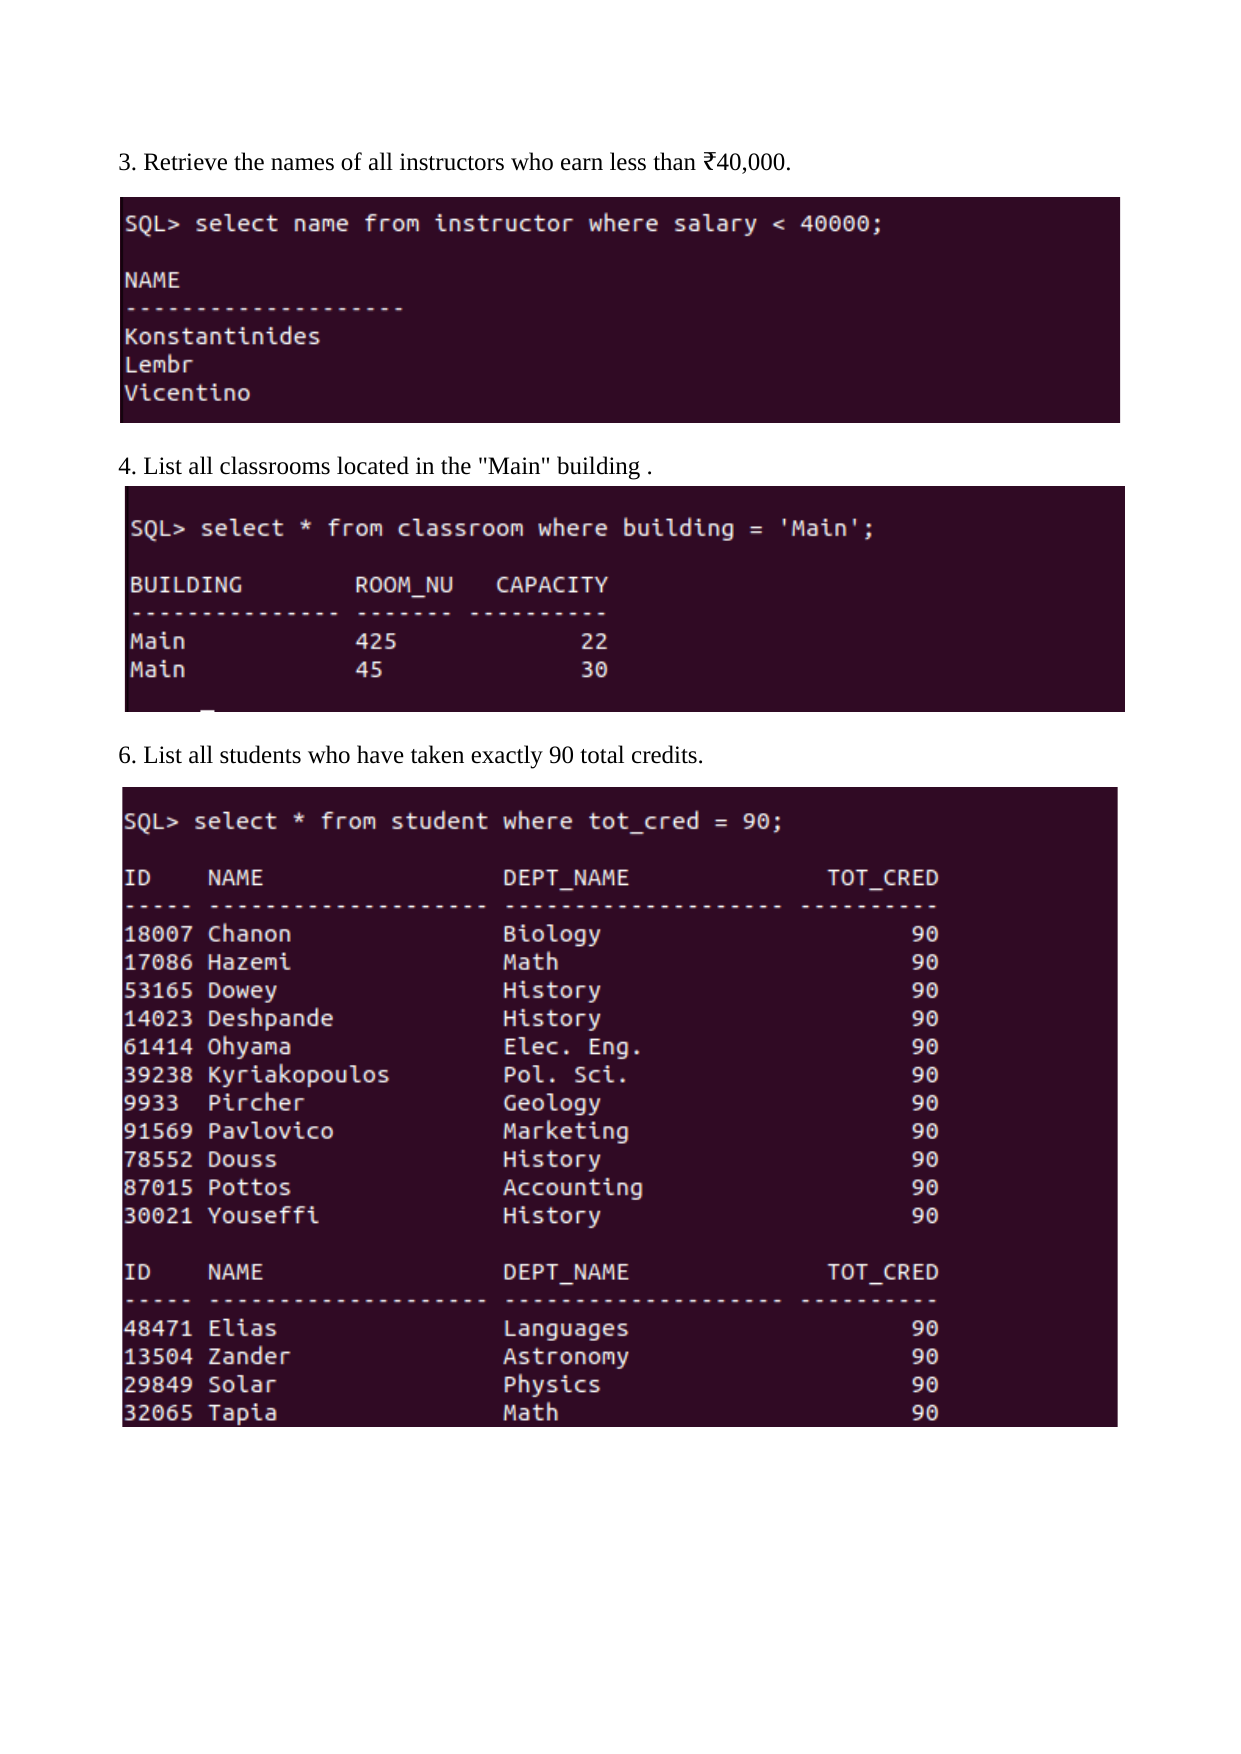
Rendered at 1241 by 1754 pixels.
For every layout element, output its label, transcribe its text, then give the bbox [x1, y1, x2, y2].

picture [124, 486, 1125, 712]
text 6. List all students who have taken exactly 90 total credits. [118, 480, 1122, 769]
text 3. Retrieve the names of all instructors who earn less than ₹40,000. [118, 147, 1122, 176]
picture [122, 787, 1118, 1427]
picture [120, 197, 1121, 423]
text 4. List all classrooms located in the "Main" building . [118, 451, 1122, 480]
